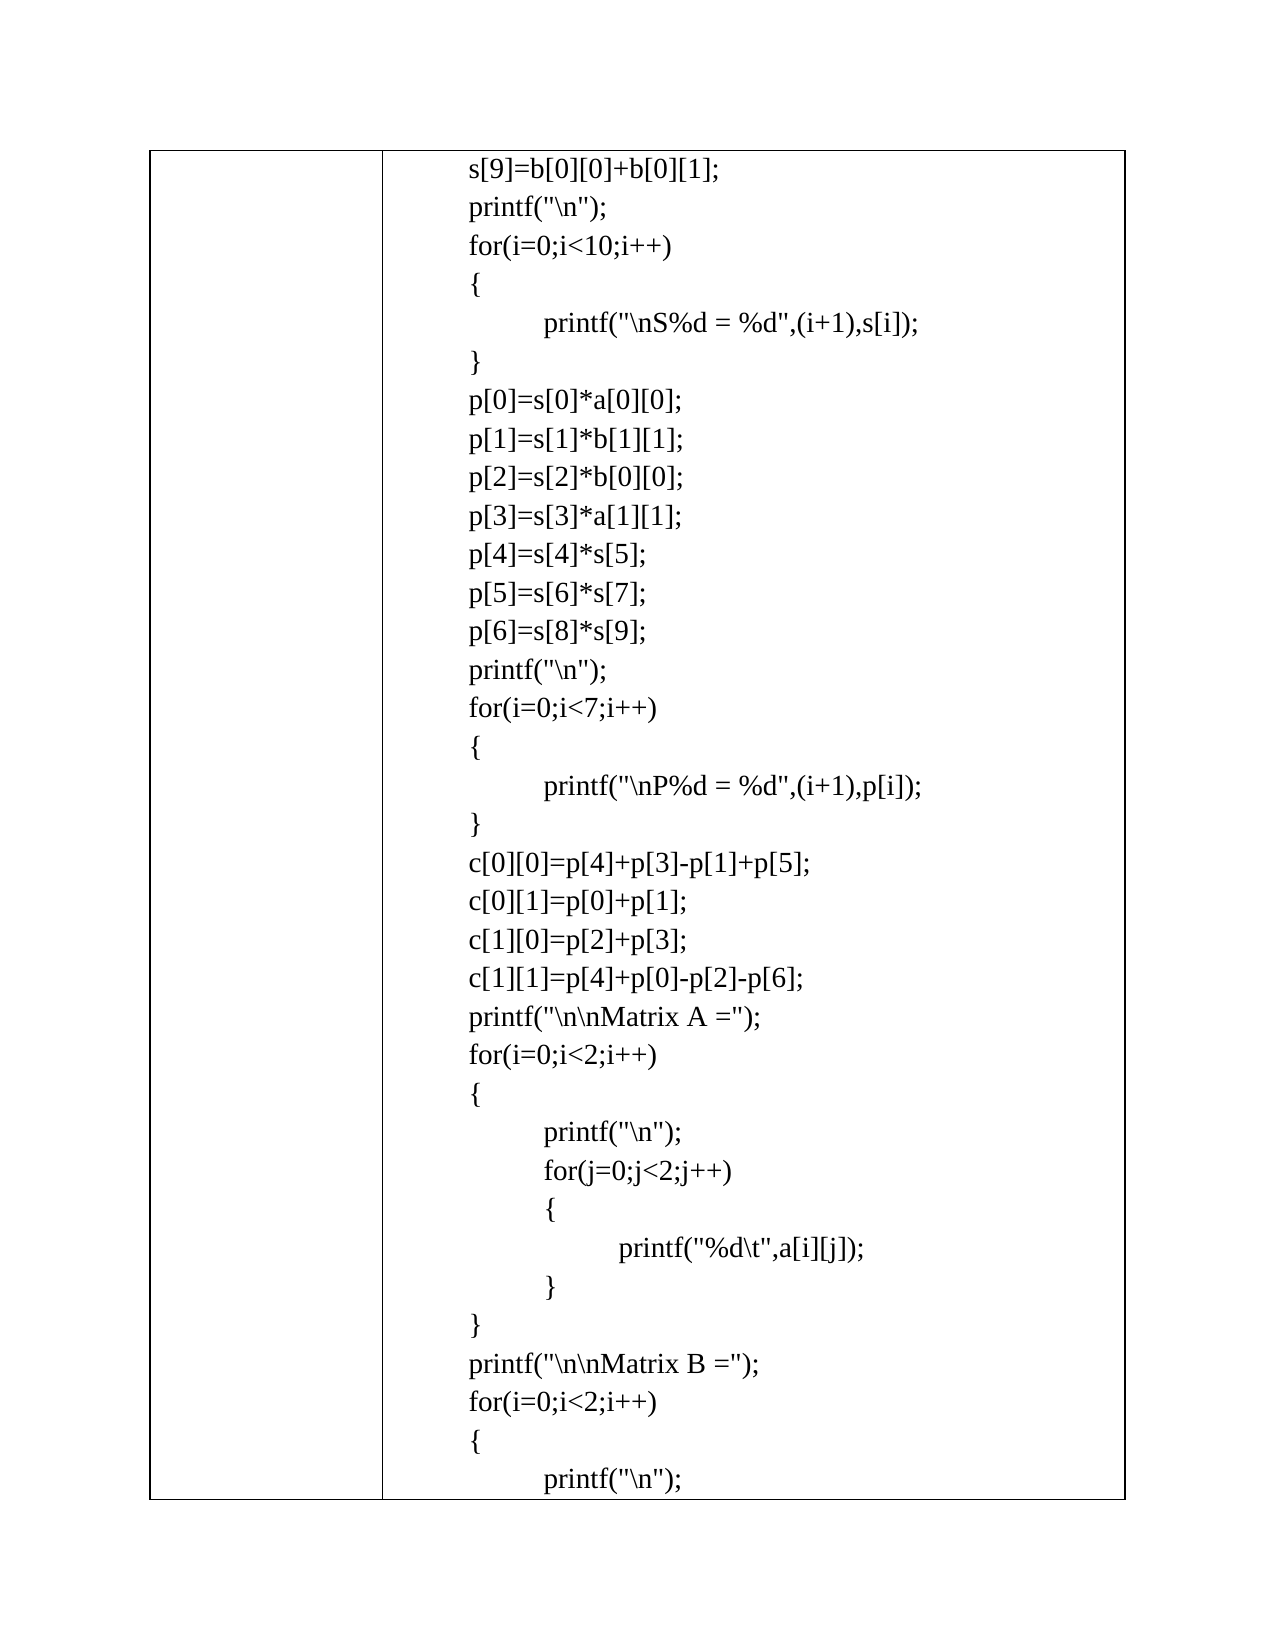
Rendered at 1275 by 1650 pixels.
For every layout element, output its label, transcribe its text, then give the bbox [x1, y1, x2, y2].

table_cell [151, 151, 382, 1499]
table_cell s[9]=b[0][0]+b[0][1]; printf("\n"); for(i=0;i<10;i++) { printf("\nS%d = %d",(i+1),s[i]); } p[0]=s[0]*a[0][0]; p[1]=s[1]*b[1][1]; p[2]=s[2]*b[0][0]; p[3]=s[3]*a[1][1]; p[4]=s[4]*s[5]; p[5]=s[6]*s[7]; p[6]=s[8]*s[9]; printf("\n"); for(i=0;i<7;i++) { printf("\nP%d = %d",(i+1),p[i]); } c[0][0]=p[4]+p[3]-p[1]+p[5]; c[0][1]=p[0]+p[1]; c[1][0]=p[2]+p[3]; c[1][1]=p[4]+p[0]-p[2]-p[6]; printf("\n\nMatrix A ="); for(i=0;i<2;i++) { printf("\n"); for(j=0;j<2;j++) { printf("%d\t",a[i][j]); } } printf("\n\nMatrix B ="); for(i=0;i<2;i++) { printf("\n"); [383, 151, 1124, 1499]
